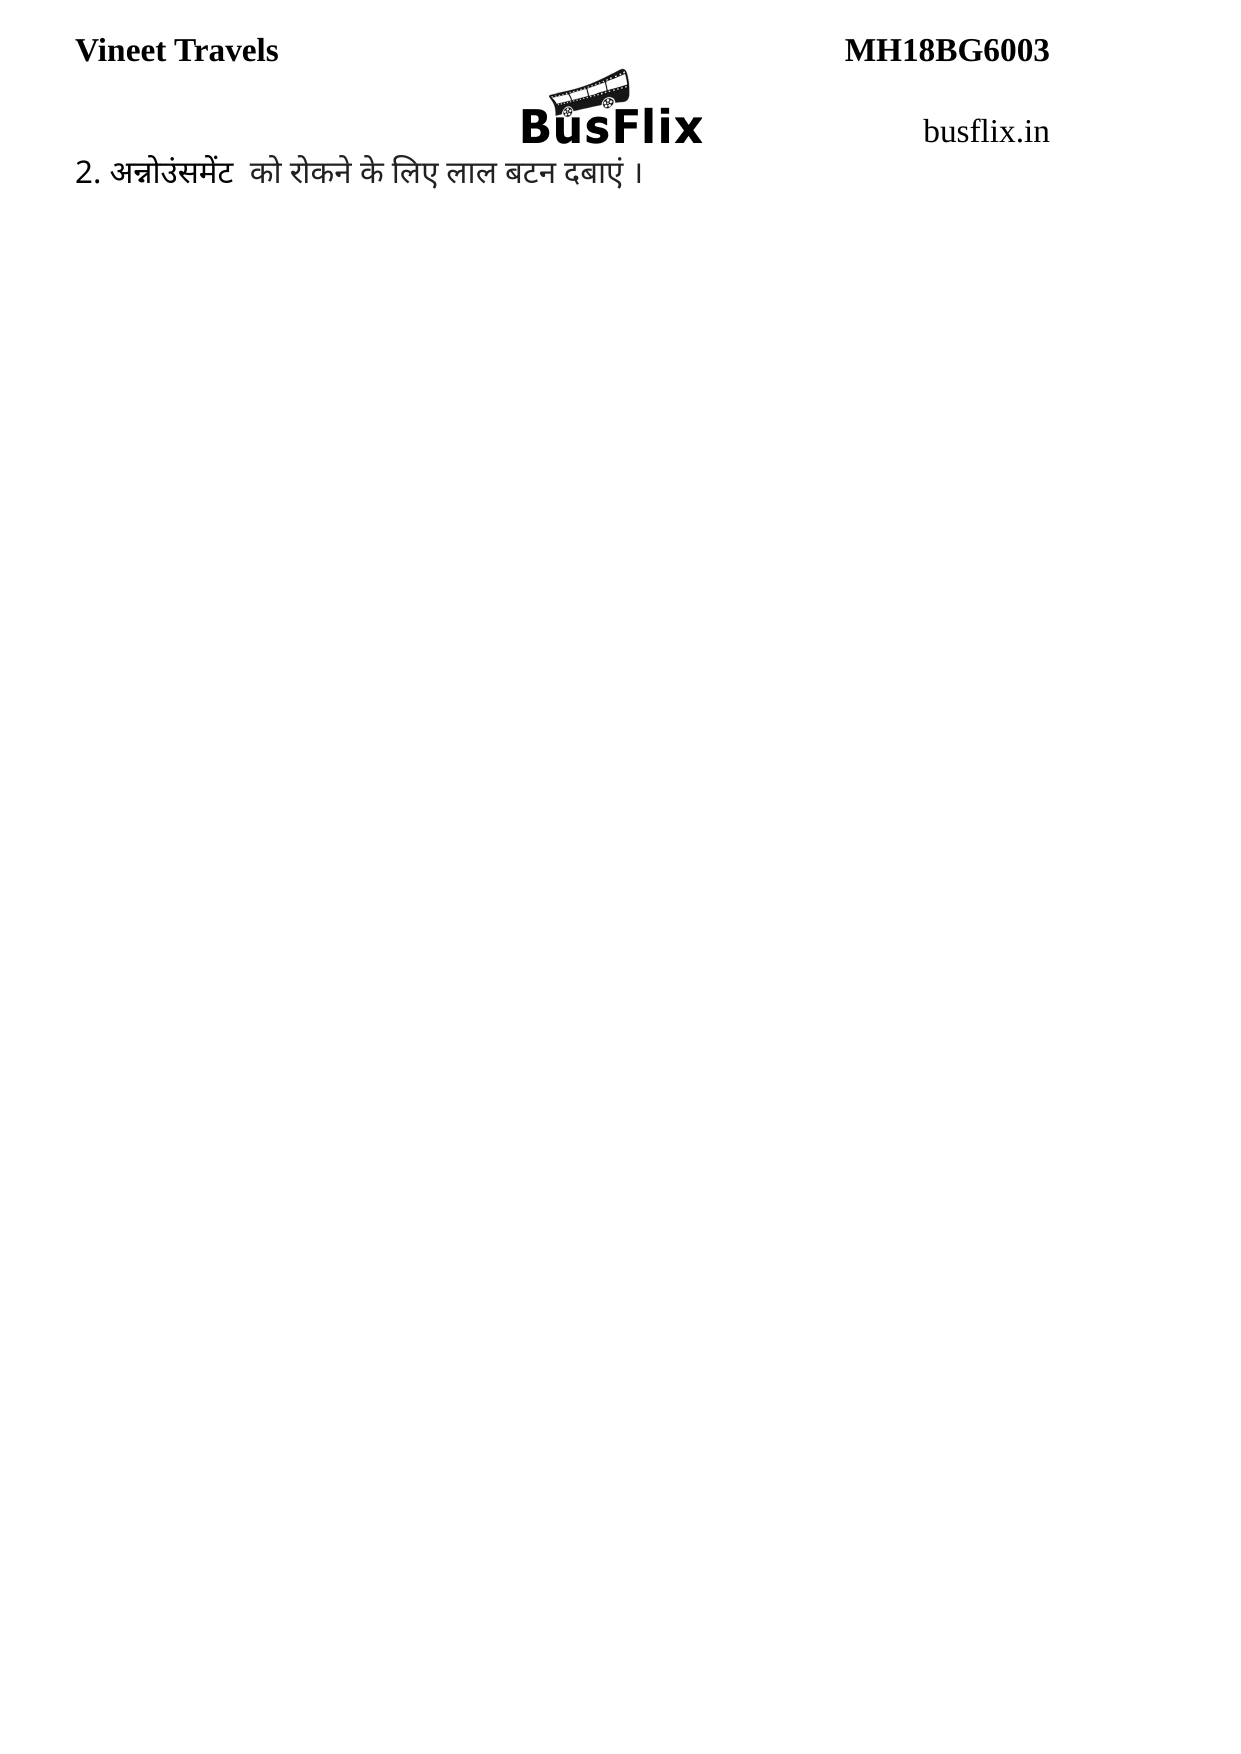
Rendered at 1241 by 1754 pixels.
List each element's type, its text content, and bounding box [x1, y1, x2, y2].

picture [522, 68, 703, 144]
text 2. अन्नोउंसमेंट को रोकने के लिए लाल बटन दबाएं । [75, 149, 1165, 196]
